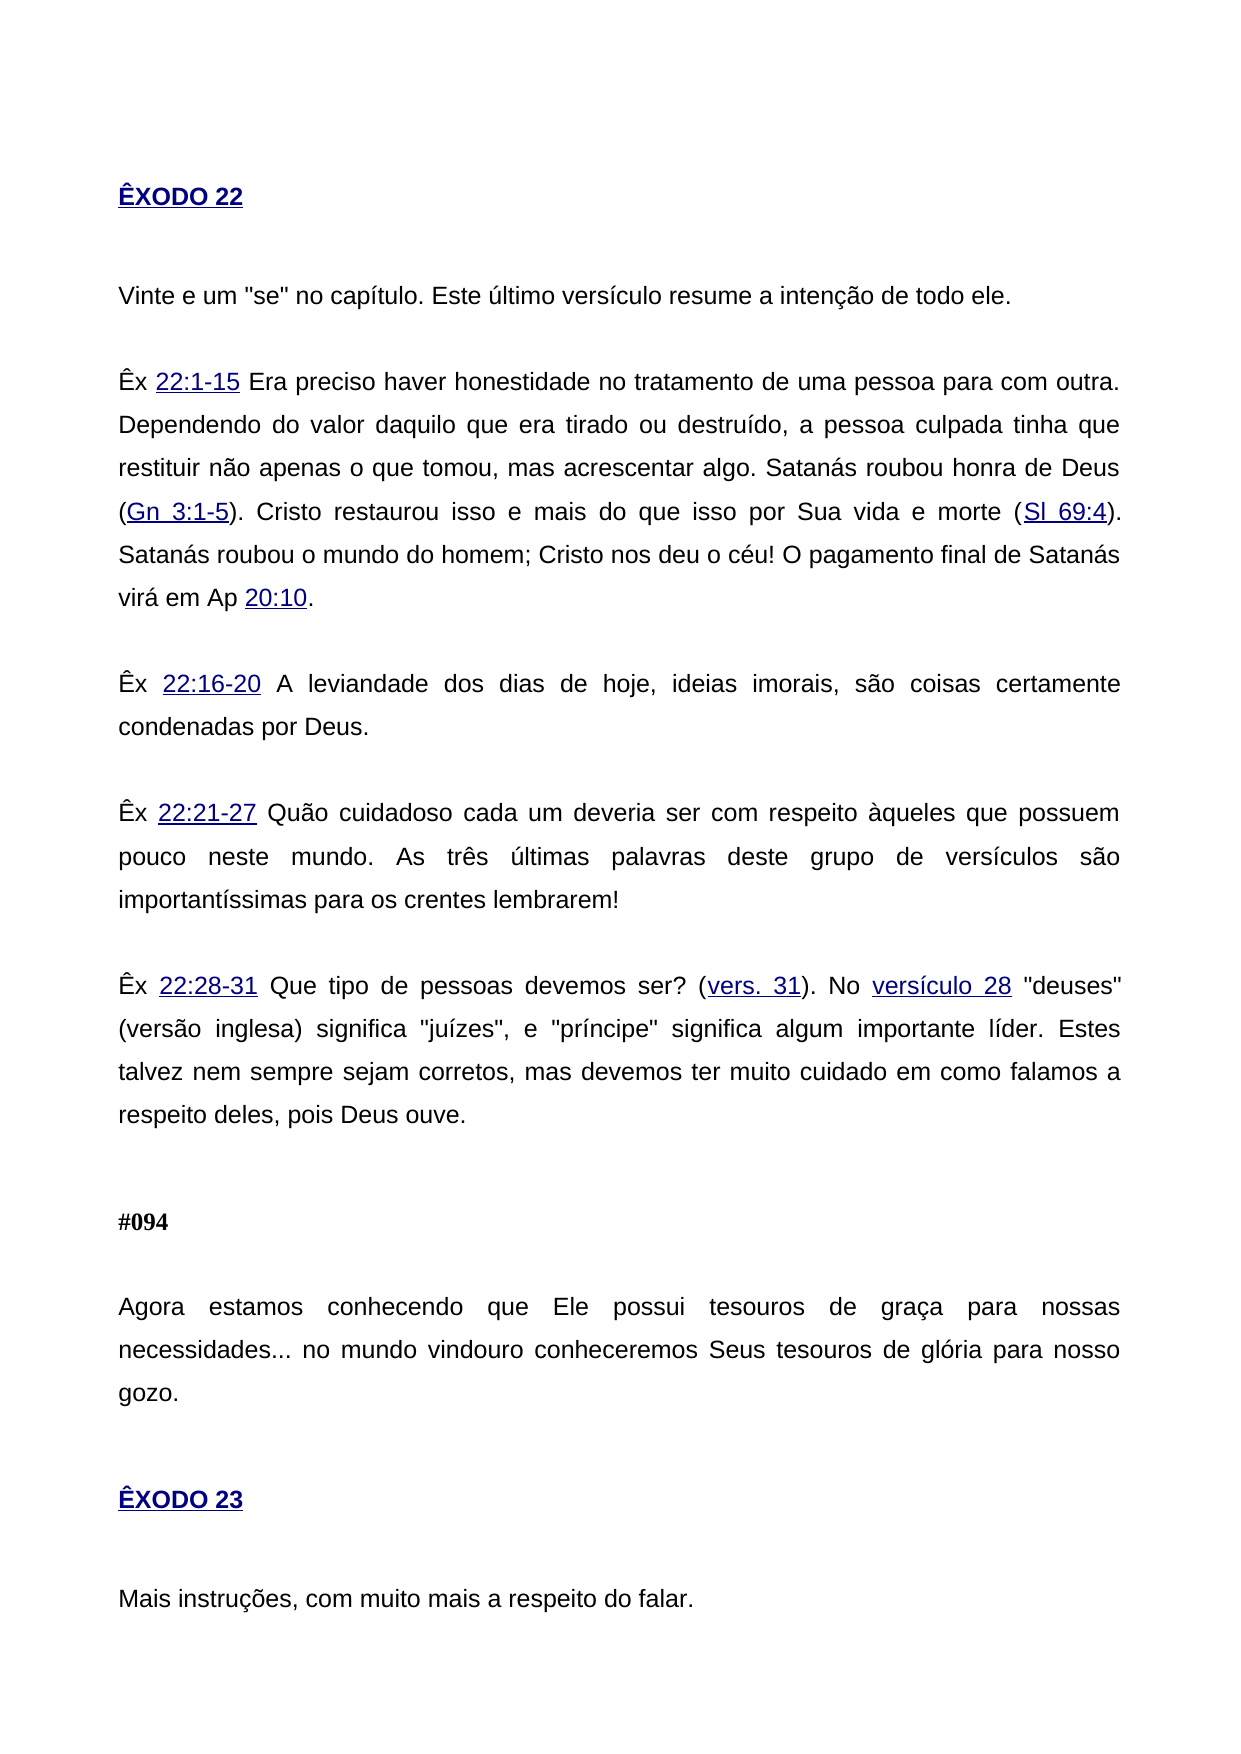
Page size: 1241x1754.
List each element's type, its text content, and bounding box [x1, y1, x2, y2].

subtitle #094 [118, 1207, 1122, 1236]
text Mais instruções, com muito mais a respeito do falar. [118, 1584, 1122, 1612]
text Vinte e um "se" no capítulo. Este último versículo resume a intenção de todo ele. [118, 281, 1122, 309]
text Êx 22:21-27 Quão cuidadoso cada um deveria ser com respeito àqueles que possuem pouco neste mundo. As três últimas palavras deste grupo de versículos são importantíssimas para os crentes lembrarem! [118, 798, 1122, 913]
subtitle ÊXODO 23 [118, 1485, 1122, 1514]
text Êx 22:1-15 Era preciso haver honestidade no tratamento de uma pessoa para com outra. Dependendo do valor daquilo que era tirado ou destruído, a pessoa culpada tinha que restituir não apenas o que tomou, mas acrescentar algo. Satanás roubou honra de Deus (Gn 3:1-5). Cristo restaurou isso e mais do que isso por Sua vida e morte (Sl 69:4). Satanás roubou o mundo do homem; Cristo nos deu o céu! O pagamento final de Satanás virá em Ap 20:10. [118, 367, 1122, 611]
subtitle ÊXODO 22 [118, 182, 1122, 211]
text Agora estamos conhecendo que Ele possui tesouros de graça para nossas necessidades... no mundo vindouro conheceremos Seus tesouros de glória para nosso gozo. [118, 1292, 1122, 1407]
text Êx 22:28-31 Que tipo de pessoas devemos ser? (vers. 31). No versículo 28 "deuses" (versão inglesa) significa "juízes", e "príncipe" significa algum importante líder. Estes talvez nem sempre sejam corretos, mas devemos ter muito cuidado em como falamos a respeito deles, pois Deus ouve. [118, 971, 1122, 1129]
text Êx 22:16-20 A leviandade dos dias de hoje, ideias imorais, são coisas certamente condenadas por Deus. [118, 669, 1122, 741]
